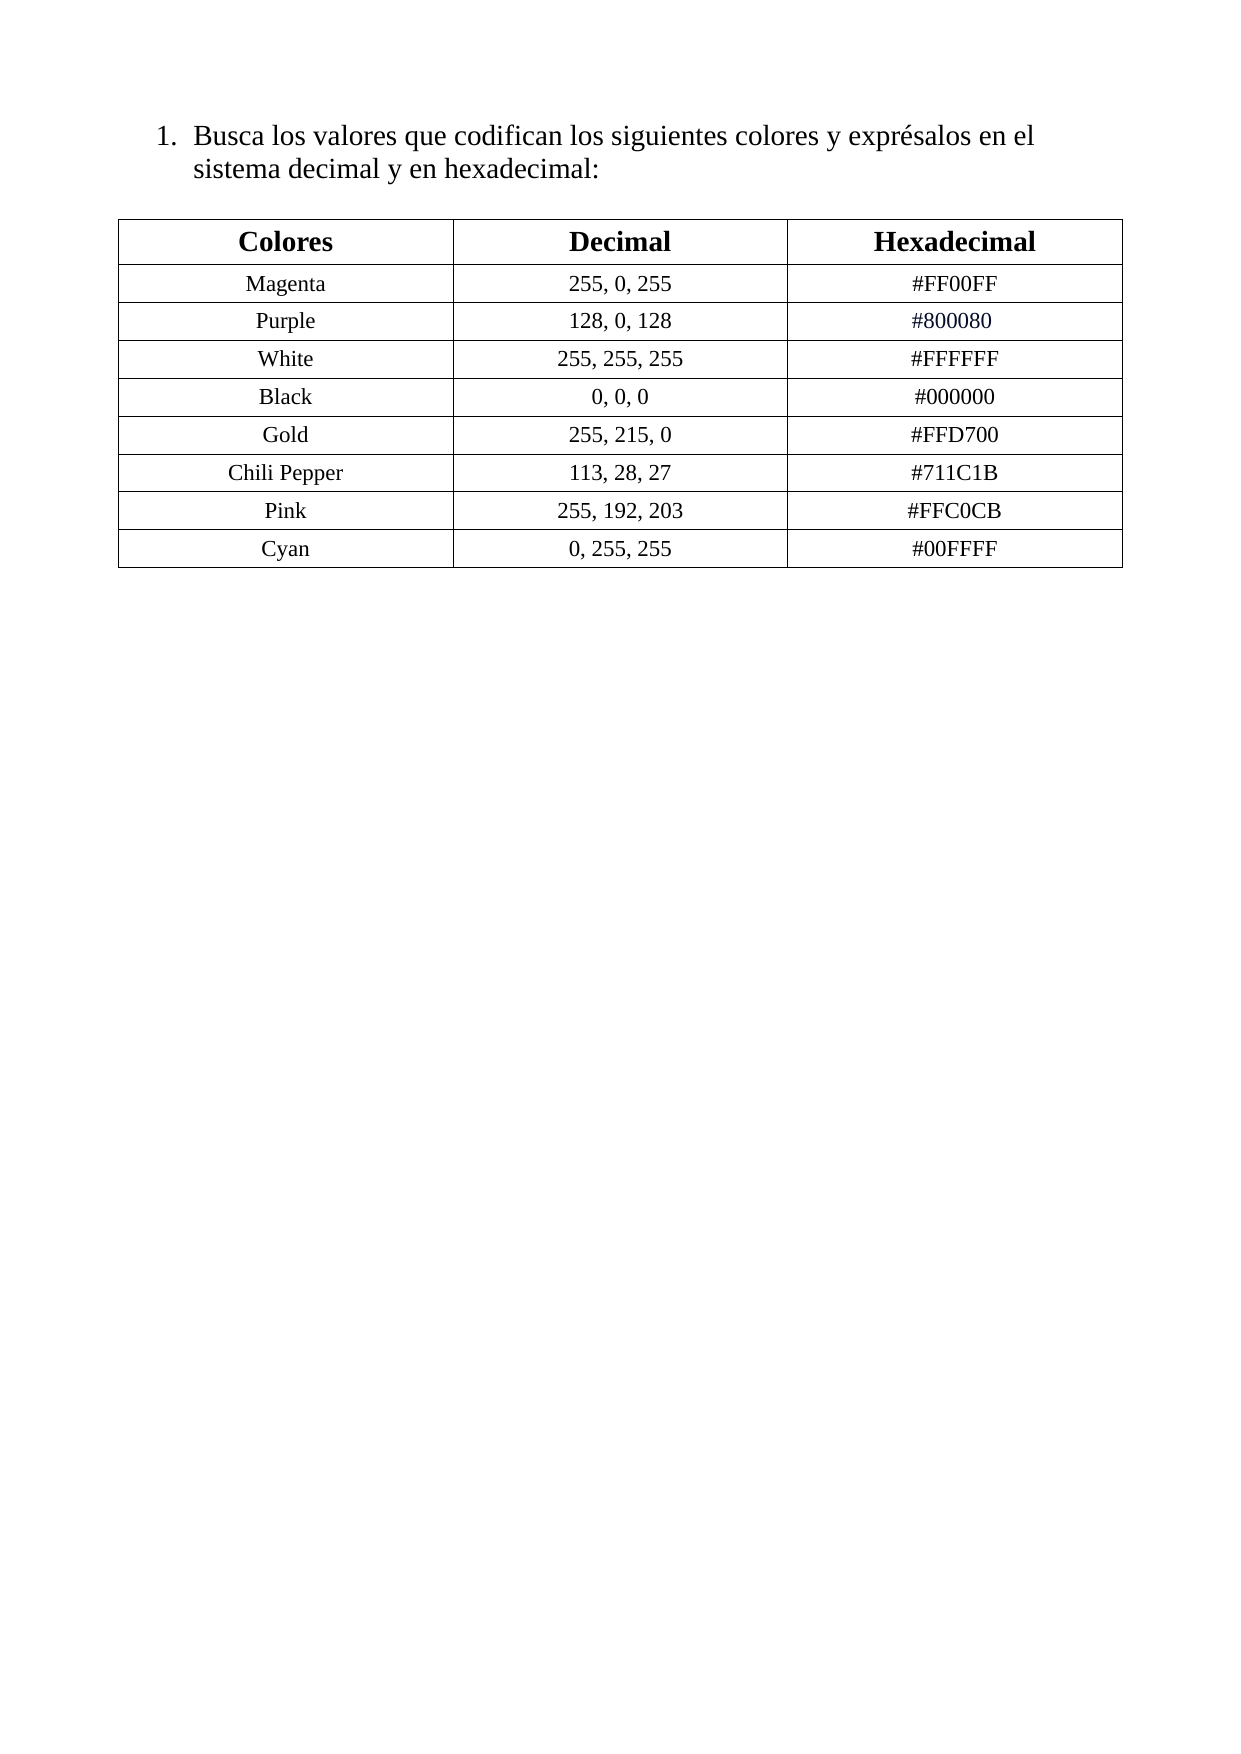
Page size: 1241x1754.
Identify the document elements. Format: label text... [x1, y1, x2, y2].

table_cell 255, 215, 0 [454, 417, 787, 453]
table_cell White [119, 341, 453, 378]
table_cell 255, 0, 255 [454, 265, 787, 302]
table_cell 0, 0, 0 [454, 379, 787, 416]
table_header Colores [119, 220, 453, 264]
table_cell #000000 [788, 379, 1122, 416]
table_cell 128, 0, 128 [454, 303, 787, 340]
table_cell Black [119, 379, 453, 416]
table_cell #711C1B [788, 455, 1122, 491]
table_cell 255, 255, 255 [454, 341, 787, 378]
table_cell Pink [119, 492, 453, 529]
table_header Hexadecimal [788, 220, 1122, 264]
table_cell #FF00FF [788, 265, 1122, 302]
table_cell 255, 192, 203 [454, 492, 787, 529]
table_cell Magenta [119, 265, 453, 302]
table_cell #800080 [788, 303, 1122, 340]
table_cell #FFD700 [788, 417, 1122, 453]
table_cell #FFFFFF [788, 341, 1122, 378]
table_cell Cyan [119, 530, 453, 567]
table_cell 113, 28, 27 [454, 455, 787, 491]
table_header Decimal [454, 220, 787, 264]
table_cell #00FFFF [788, 530, 1122, 567]
table_cell #FFC0CB [788, 492, 1122, 529]
table_cell Chili Pepper [119, 455, 453, 491]
table_cell Gold [119, 417, 453, 453]
table_cell Purple [119, 303, 453, 340]
table_cell 0, 255, 255 [454, 530, 787, 567]
list Busca los valores que codifican los siguientes colores y exprésalos en el sistema decimal y en hexadecimal: [156, 118, 1122, 185]
